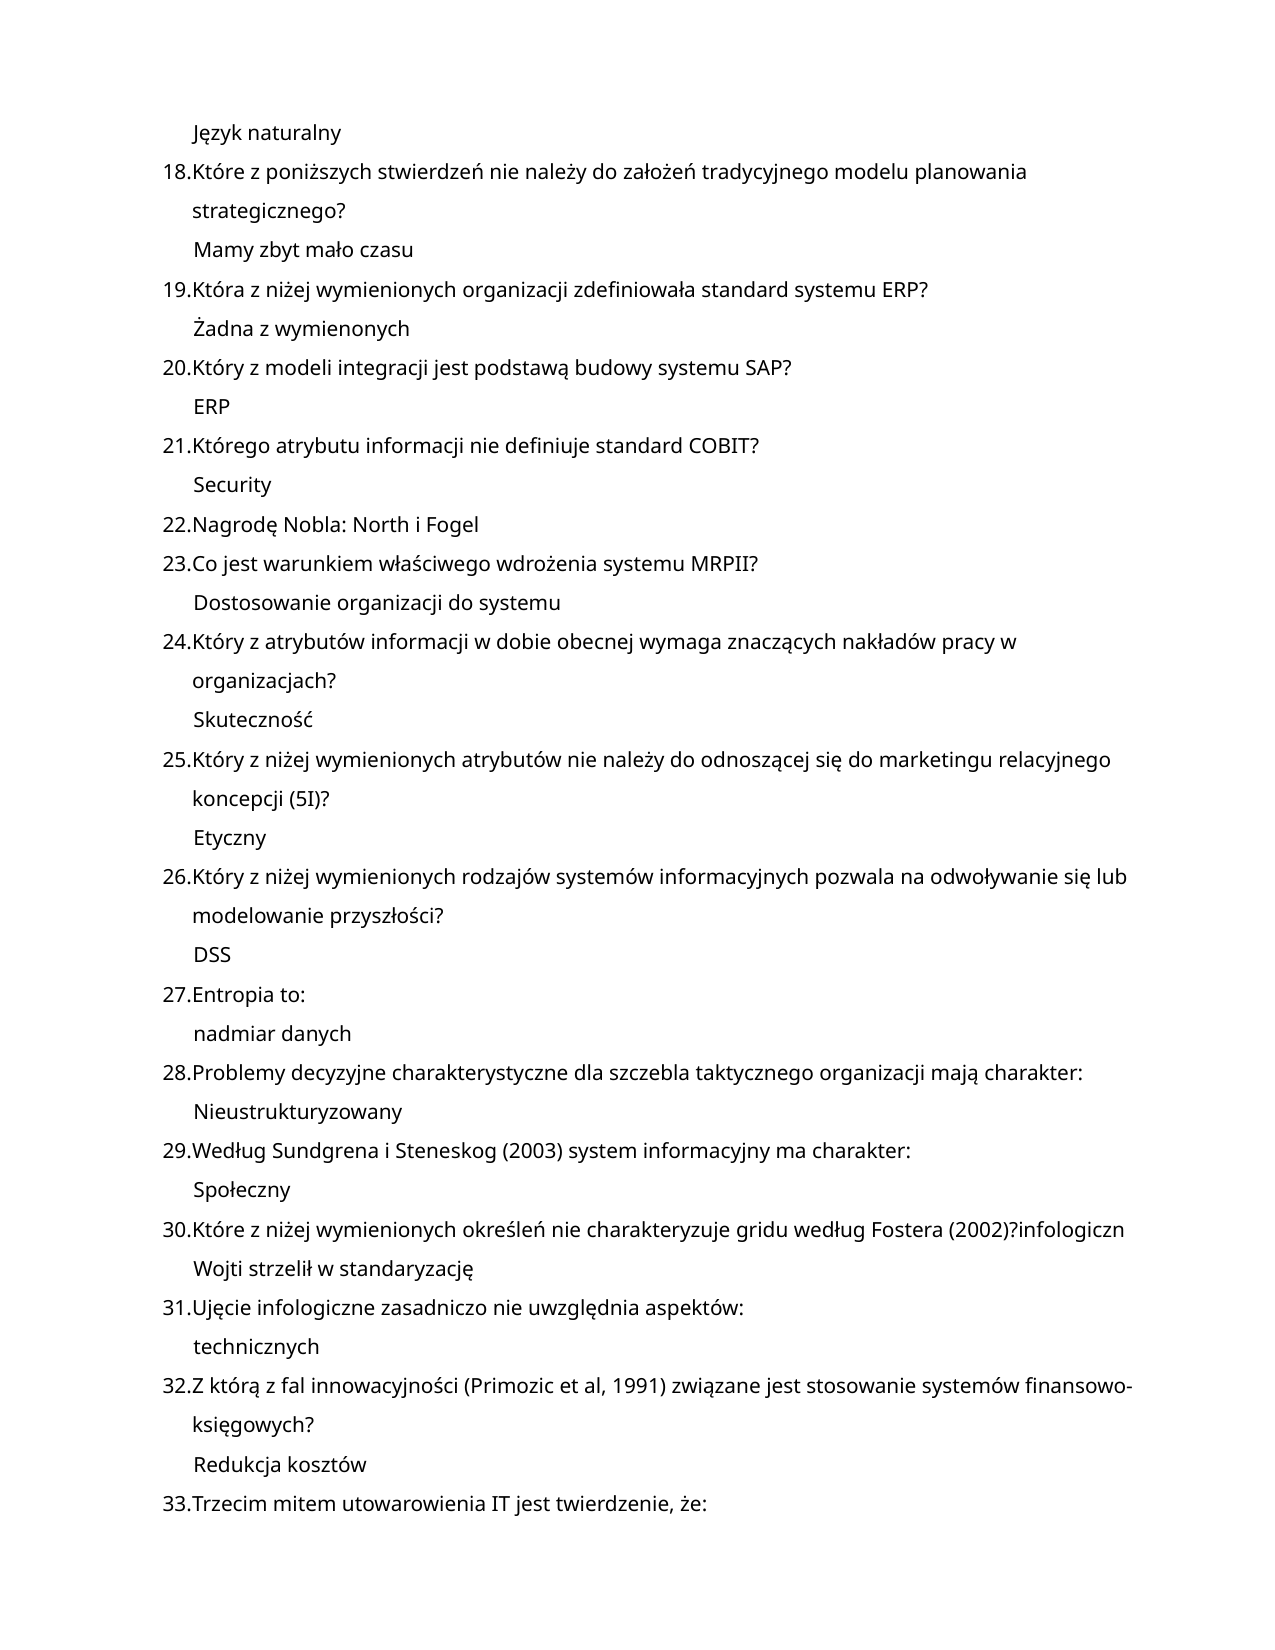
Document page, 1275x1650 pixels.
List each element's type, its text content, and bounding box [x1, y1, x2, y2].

list Według Sundgrena i Steneskog (2003) system informacyjny ma charakter: [162, 1136, 1157, 1165]
list Problemy decyzyjne charakterystyczne dla szczebla taktycznego organizacji mają charakter: [162, 1058, 1157, 1087]
text Skuteczność [193, 706, 1157, 734]
list Który z niżej wymienionych rodzajów systemów informacyjnych pozwala na odwoływanie się lub modelowanie przyszłości? [162, 862, 1157, 930]
text technicznych [193, 1332, 1157, 1361]
list Które z niżej wymienionych określeń nie charakteryzuje gridu według Fostera (2002)?infologiczn [162, 1215, 1157, 1243]
text Żadna z wymienonych [193, 314, 1157, 342]
text Język naturalny [193, 118, 1157, 147]
list Którego atrybutu informacji nie definiuje standard COBIT? [162, 431, 1157, 460]
text Wojti strzelił w standaryzację [193, 1254, 1157, 1282]
text ERP [193, 392, 1157, 421]
list Które z poniższych stwierdzeń nie należy do założeń tradycyjnego modelu planowania strategicznego? [162, 157, 1157, 225]
list Co jest warunkiem właściwego wdrożenia systemu MRPII? [162, 549, 1157, 577]
text Etyczny [193, 823, 1157, 852]
list Trzecim mitem utowarowienia IT jest twierdzenie, że: [162, 1489, 1157, 1517]
text Dostosowanie organizacji do systemu [193, 588, 1157, 617]
list Z którą z fal innowacyjności (Primozic et al, 1991) związane jest stosowanie systemów finansowo-księgowych? [162, 1371, 1157, 1439]
text Nieustrukturyzowany [193, 1097, 1157, 1126]
text DSS [193, 941, 1157, 969]
list Który z niżej wymienionych atrybutów nie należy do odnoszącej się do marketingu relacyjnego koncepcji (5I)? [162, 745, 1157, 812]
list Który z modeli integracji jest podstawą budowy systemu SAP? [162, 353, 1157, 382]
list Ujęcie infologiczne zasadniczo nie uwzględnia aspektów: [162, 1293, 1157, 1322]
list Który z atrybutów informacji w dobie obecnej wymaga znaczących nakładów pracy w organizacjach? [162, 627, 1157, 695]
text Redukcja kosztów [193, 1450, 1157, 1478]
text Security [193, 471, 1157, 499]
text nadmiar danych [193, 1019, 1157, 1047]
text Mamy zbyt mało czasu [193, 236, 1157, 264]
list Która z niżej wymienionych organizacji zdefiniowała standard systemu ERP? [162, 275, 1157, 303]
list Nagrodę Nobla: North i Fogel [162, 510, 1157, 538]
list Entropia to: [162, 980, 1157, 1008]
text Społeczny [193, 1176, 1157, 1204]
